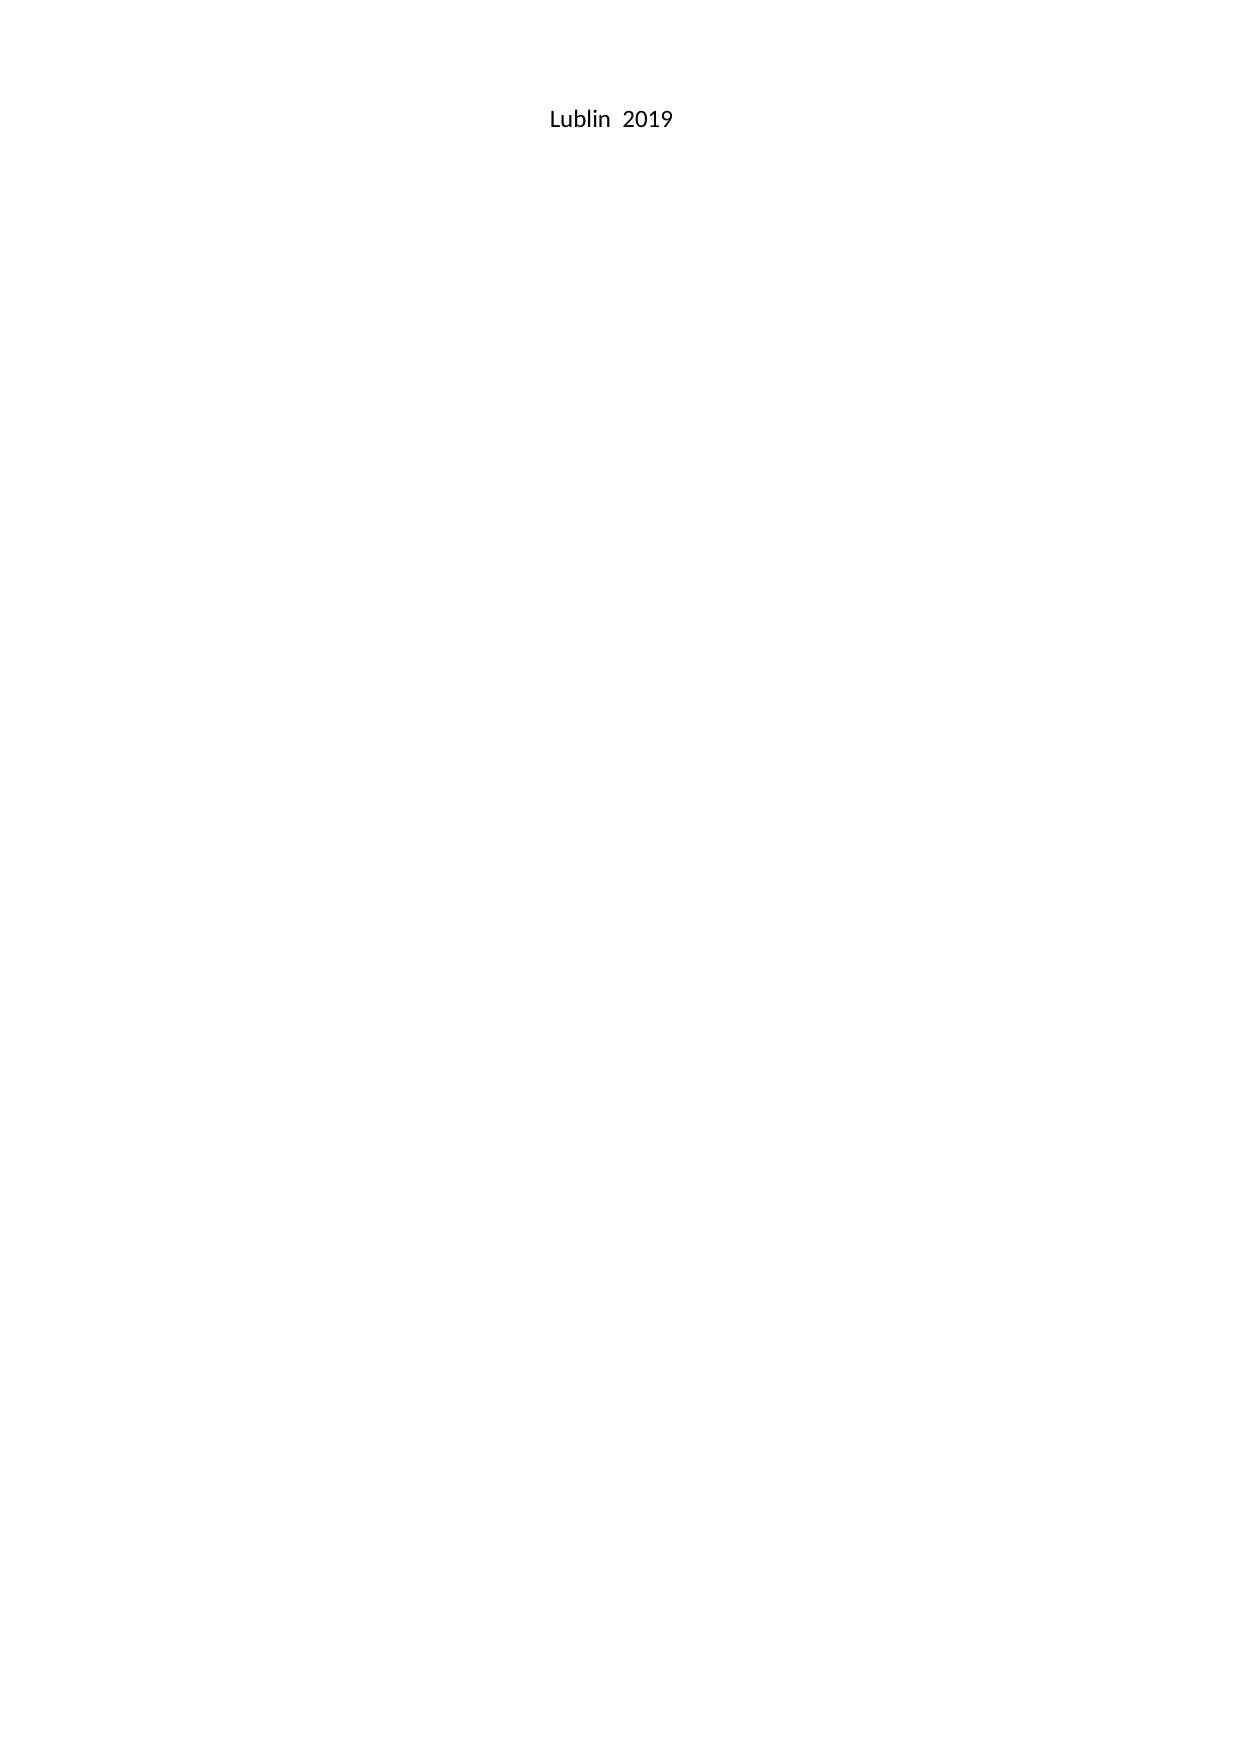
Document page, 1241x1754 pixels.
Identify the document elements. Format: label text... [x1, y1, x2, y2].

text Lublin 2019 [124, 103, 1098, 134]
